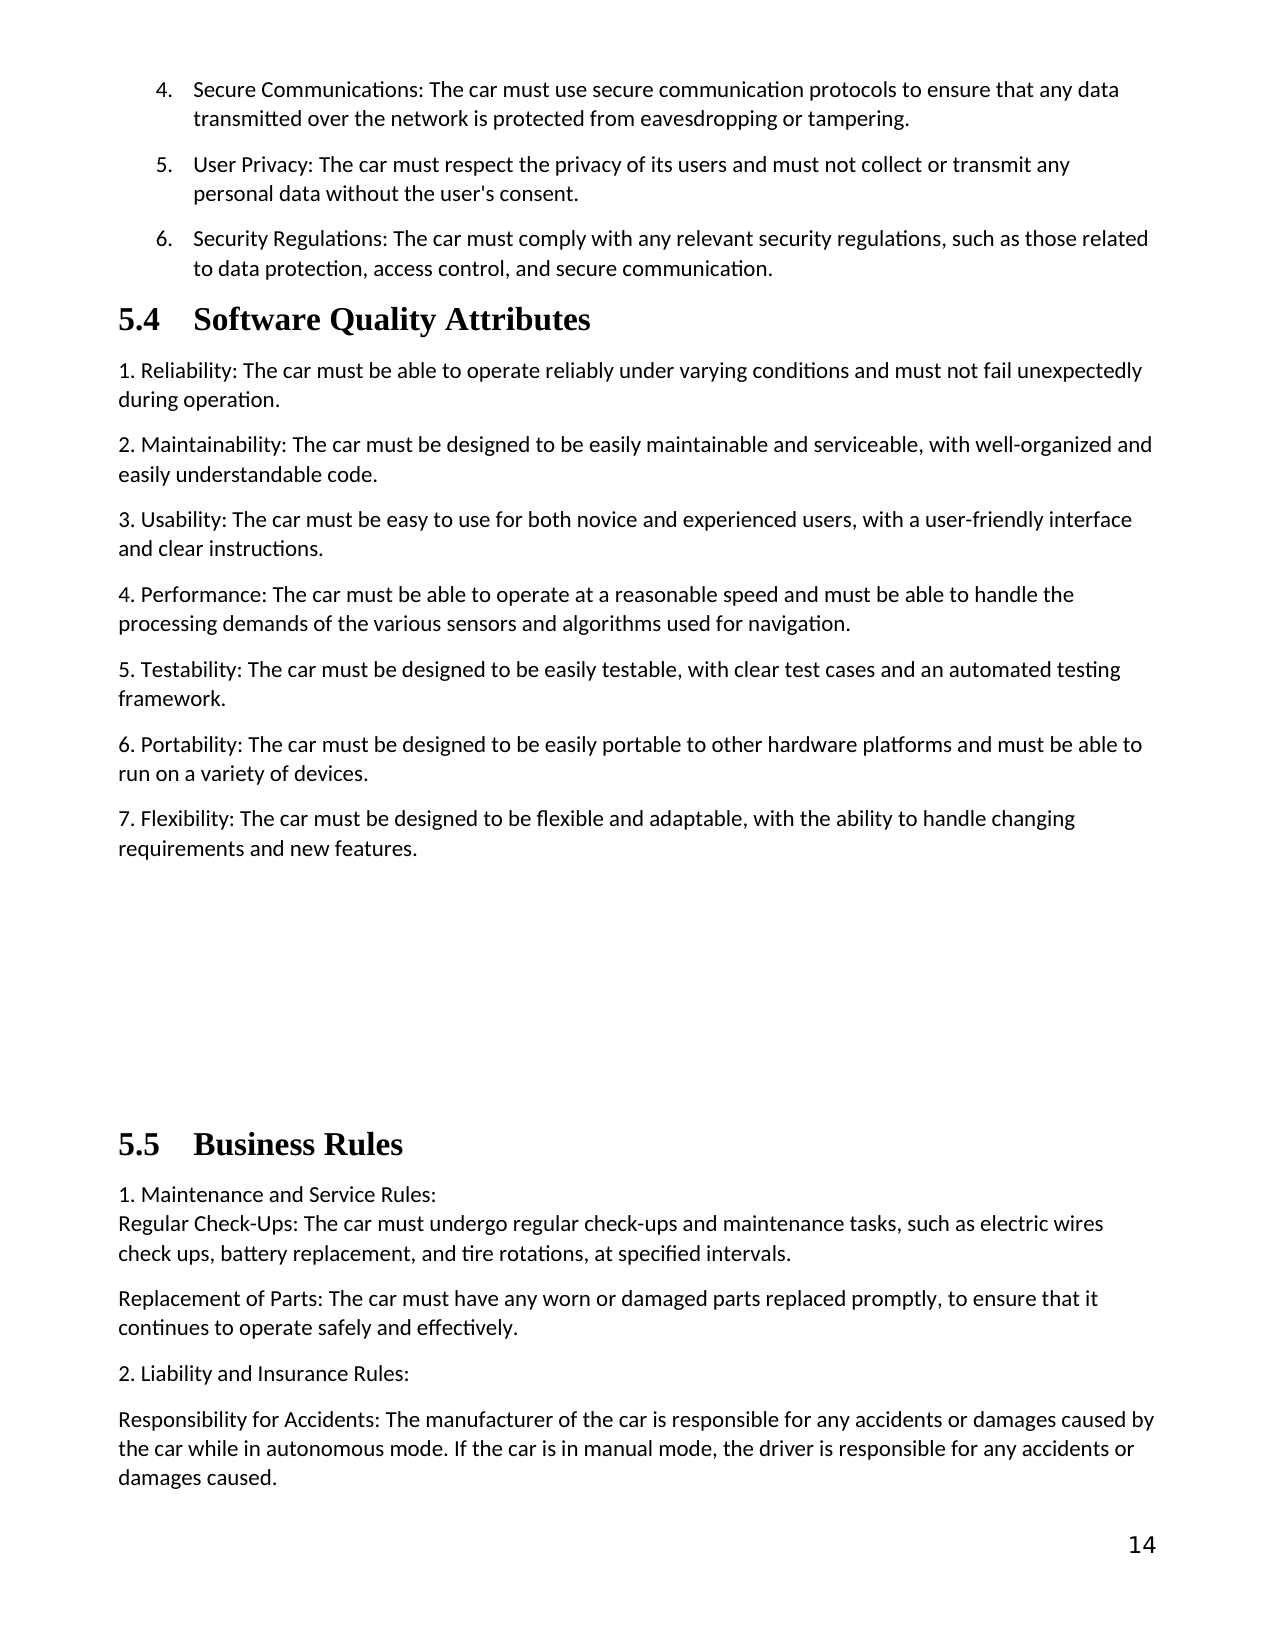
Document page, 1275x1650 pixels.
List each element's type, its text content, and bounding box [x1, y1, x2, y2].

list Security Regulations: The car must comply with any relevant security regulations, such as those related to data protection, access control, and secure communication. [156, 224, 1157, 282]
text Responsibility for Accidents: The manufacturer of the car is responsible for any accidents or damages caused by the car while in autonomous mode. If the car is in manual mode, the driver is responsible for any accidents or damages caused. [118, 1405, 1157, 1491]
text 2. Maintainability: The car must be designed to be easily maintainable and serviceable, with well-organized and easily understandable code. [118, 431, 1157, 488]
list Secure Communications: The car must use secure communication protocols to ensure that any data transmitted over the network is protected from eavesdropping or tampering. [156, 75, 1157, 132]
text 3. Usability: The car must be easy to use for both novice and experienced users, with a user-friendly interface and clear instructions. [118, 505, 1157, 562]
text 1. Maintenance and Service Rules: Regular Check-Ups: The car must undergo regular check-ups and maintenance tasks, such as electric wires check ups, battery replacement, and tire rotations, at specified intervals. [118, 1181, 1157, 1267]
text 5.5 Business Rules [118, 925, 1157, 1162]
text Replacement of Parts: The car must have any worn or damaged parts replaced promptly, to ensure that it continues to operate safely and effectively. [118, 1284, 1157, 1341]
text 1. Reliability: The car must be able to operate reliably under varying conditions and must not fail unexpectedly during operation. [118, 356, 1157, 413]
text 6. Portability: The car must be designed to be easily portable to other hardware platforms and must be able to run on a variety of devices. [118, 730, 1157, 787]
text 7. Flexibility: The car must be designed to be flexible and adaptable, with the ability to handle changing requirements and new features. [118, 804, 1157, 862]
text 5.4 Software Quality Attributes [118, 299, 1157, 338]
text 5. Testability: The car must be designed to be easily testable, with clear test cases and an automated testing framework. [118, 655, 1157, 712]
text 4. Performance: The car must be able to operate at a reasonable speed and must be able to handle the processing demands of the various sensors and algorithms used for navigation. [118, 580, 1157, 637]
text 2. Liability and Insurance Rules: [118, 1359, 1157, 1387]
list User Privacy: The car must respect the privacy of its users and must not collect or transmit any personal data without the user's consent. [156, 150, 1157, 207]
